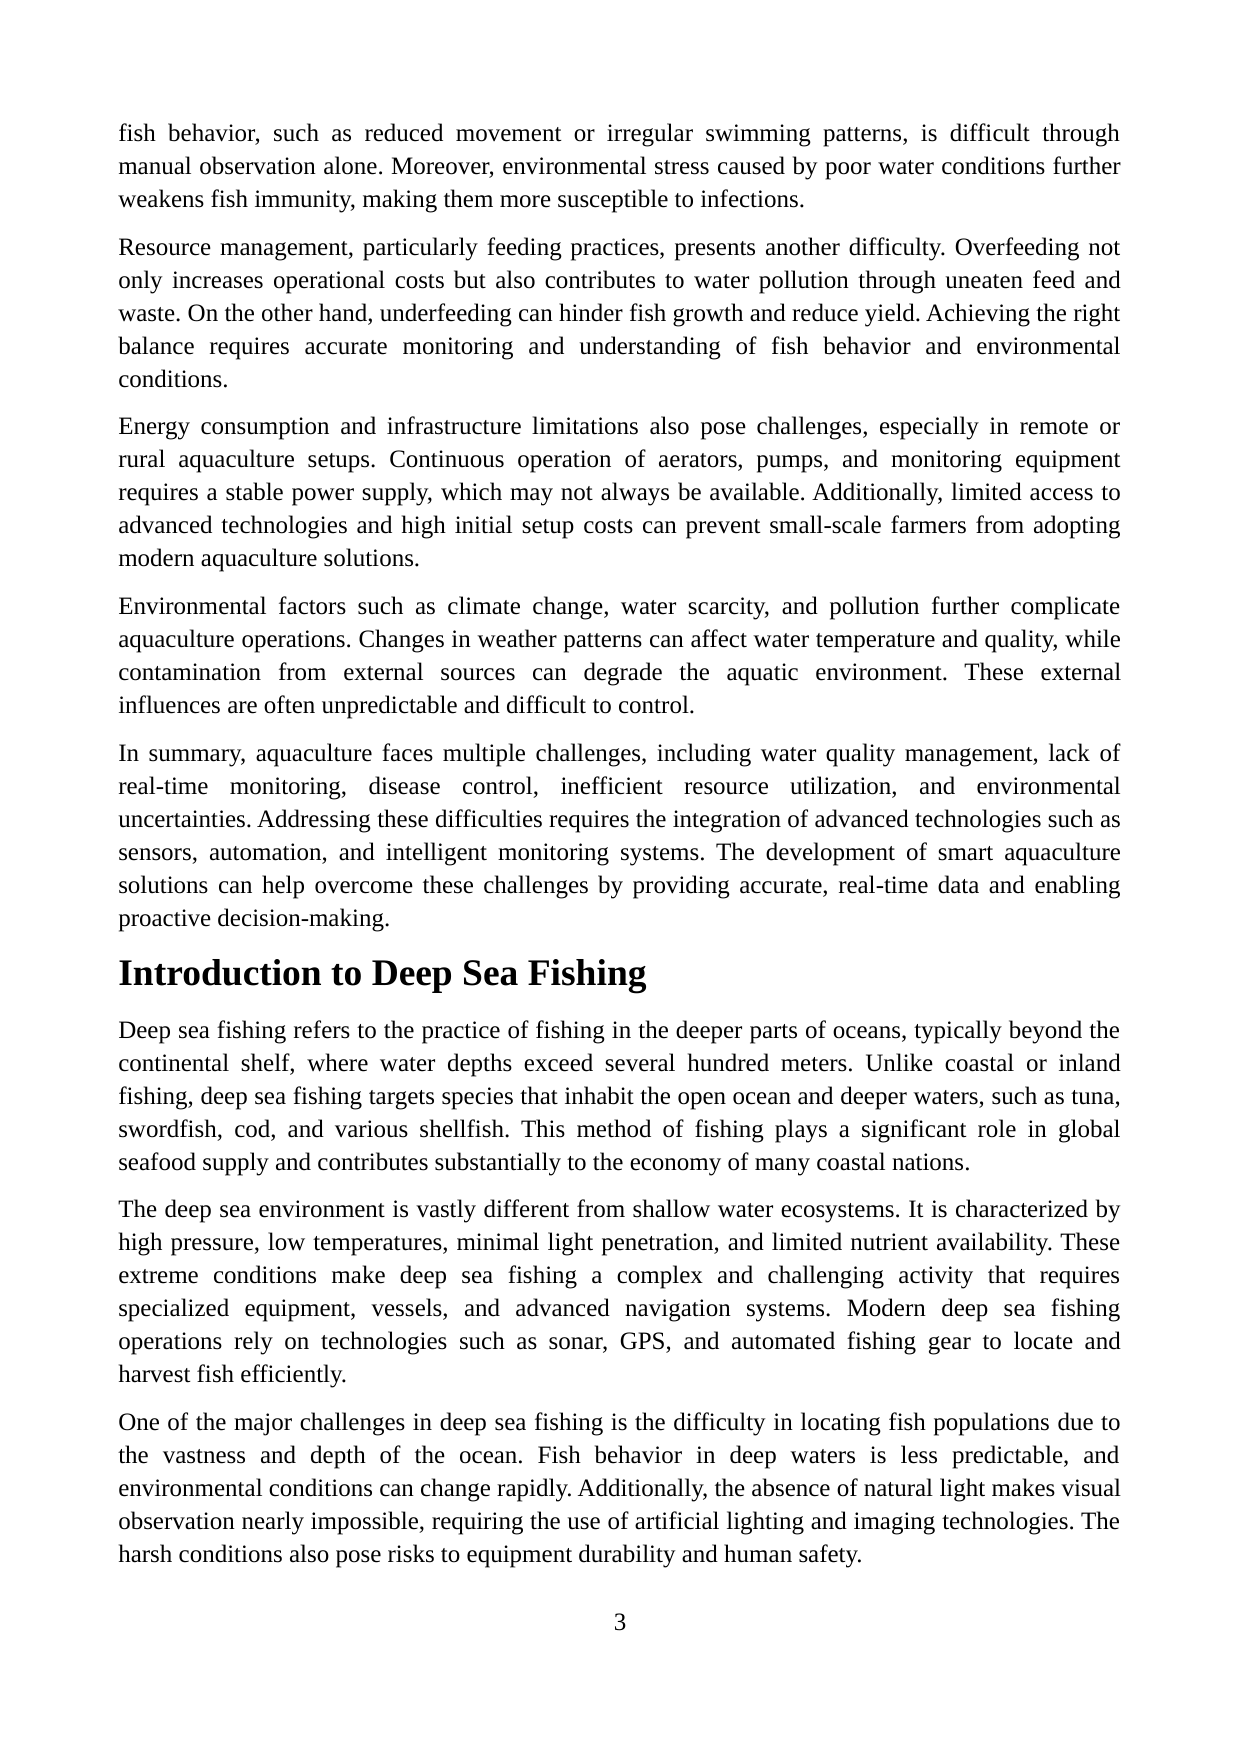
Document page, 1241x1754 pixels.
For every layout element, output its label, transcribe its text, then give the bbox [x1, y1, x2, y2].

subtitle Introduction to Deep Sea Fishing [118, 951, 1122, 994]
text In summary, aquaculture faces multiple challenges, including water quality management, lack of real-time monitoring, disease control, inefficient resource utilization, and environmental uncertainties. Addressing these difficulties requires the integration of advanced technologies such as sensors, automation, and intelligent monitoring systems. The development of smart aquaculture solutions can help overcome these challenges by providing accurate, real-time data and enabling proactive decision-making. [118, 738, 1122, 932]
text One of the major challenges in deep sea fishing is the difficulty in locating fish populations due to the vastness and depth of the ocean. Fish behavior in deep waters is less predictable, and environmental conditions can change rapidly. Additionally, the absence of natural light makes visual observation nearly impossible, requiring the use of artificial lighting and imaging technologies. The harsh conditions also pose risks to equipment durability and human safety. [118, 1407, 1122, 1568]
text Environmental factors such as climate change, water scarcity, and pollution further complicate aquaculture operations. Changes in weather patterns can affect water temperature and quality, while contamination from external sources can degrade the aquatic environment. These external influences are often unpredictable and difficult to control. [118, 591, 1122, 719]
text fish behavior, such as reduced movement or irregular swimming patterns, is difficult through manual observation alone. Moreover, environmental stress caused by poor water conditions further weakens fish immunity, making them more susceptible to infections. [118, 118, 1122, 213]
text The deep sea environment is vastly different from shallow water ecosystems. It is characterized by high pressure, low temperatures, minimal light penetration, and limited nutrient availability. These extreme conditions make deep sea fishing a complex and challenging activity that requires specialized equipment, vessels, and advanced navigation systems. Modern deep sea fishing operations rely on technologies such as sonar, GPS, and automated fishing gear to locate and harvest fish efficiently. [118, 1194, 1122, 1388]
text Energy consumption and infrastructure limitations also pose challenges, especially in remote or rural aquaculture setups. Continuous operation of aerators, pumps, and monitoring equipment requires a stable power supply, which may not always be available. Additionally, limited access to advanced technologies and high initial setup costs can prevent small-scale farmers from adopting modern aquaculture solutions. [118, 411, 1122, 572]
text Resource management, particularly feeding practices, presents another difficulty. Overfeeding not only increases operational costs but also contributes to water pollution through uneaten feed and waste. On the other hand, underfeeding can hinder fish growth and reduce yield. Achieving the right balance requires accurate monitoring and understanding of fish behavior and environmental conditions. [118, 232, 1122, 393]
text Deep sea fishing refers to the practice of fishing in the deeper parts of oceans, typically beyond the continental shelf, where water depths exceed several hundred meters. Unlike coastal or inland fishing, deep sea fishing targets species that inhabit the open ocean and deeper waters, such as tuna, swordfish, cod, and various shellfish. This method of fishing plays a significant role in global seafood supply and contributes substantially to the economy of many coastal nations. [118, 1015, 1122, 1176]
